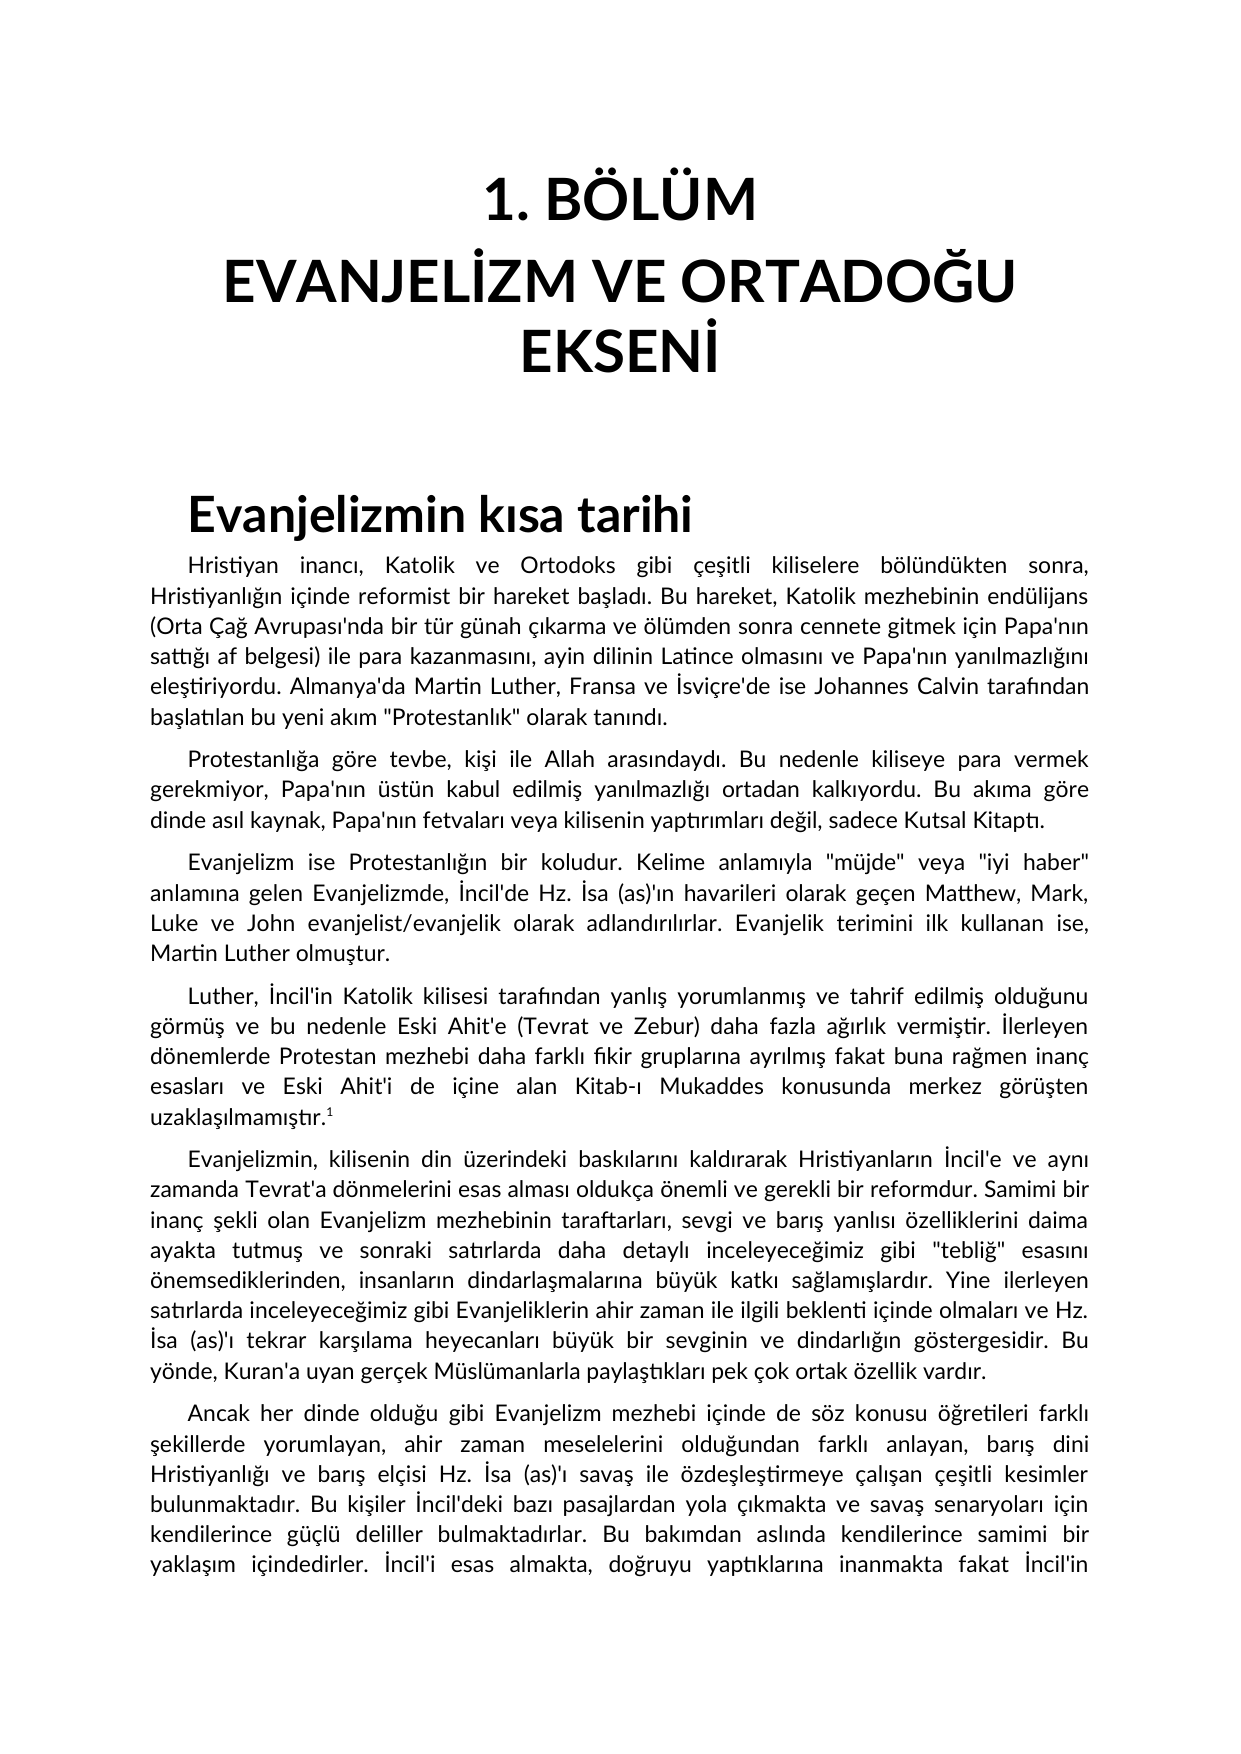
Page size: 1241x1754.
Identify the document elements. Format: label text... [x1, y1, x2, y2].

subtitle Evanjelizmin kısa tarihi [187, 483, 1090, 543]
text Ancak her dinde olduğu gibi Evanjelizm mezhebi içinde de söz konusu öğretileri farklı şekillerde yorumlayan, ahir zaman meselelerini olduğundan farklı anlayan, barış dini Hristiyanlığı ve barış elçisi Hz. İsa (as)'ı savaş ile özdeşleştirmeye çalışan çeşitli kesimler bulunmaktadır. Bu kişiler İncil'deki bazı pasajlardan yola çıkmakta ve savaş senaryoları için kendilerince güçlü deliller bulmaktadırlar. Bu bakımdan aslında kendilerince samimi bir yaklaşım içindedirler. İncil'i esas almakta, doğruyu yaptıklarına inanmakta fakat İncil'in [150, 1399, 1090, 1578]
text Protestanlığa göre tevbe, kişi ile Allah arasındaydı. Bu nedenle kiliseye para vermek gerekmiyor, Papa'nın üstün kabul edilmiş yanılmazlığı ortadan kalkıyordu. Bu akıma göre dinde asıl kaynak, Papa'nın fetvaları veya kilisenin yaptırımları değil, sadece Kutsal Kitaptı. [150, 745, 1090, 833]
subtitle EVANJELİZM VE ORTADOĞU EKSENİ [150, 245, 1090, 385]
text Hristiyan inancı, Katolik ve Ortodoks gibi çeşitli kiliselere bölündükten sonra, Hristiyanlığın içinde reformist bir hareket başladı. Bu hareket, Katolik mezhebinin endülijans (Orta Çağ Avrupası'nda bir tür günah çıkarma ve ölümden sonra cennete gitmek için Papa'nın sattığı af belgesi) ile para kazanmasını, ayin dilinin Latince olmasını ve Papa'nın yanılmazlığını eleştiriyordu. Almanya'da Martin Luther, Fransa ve İsviçre'de ise Johannes Calvin tarafından başlatılan bu yeni akım "Protestanlık" olarak tanındı. [150, 551, 1090, 730]
text Evanjelizm ise Protestanlığın bir koludur. Kelime anlamıyla "müjde" veya "iyi haber" anlamına gelen Evanjelizmde, İncil'de Hz. İsa (as)'ın havarileri olarak geçen Matthew, Mark, Luke ve John evanjelist/evanjelik olarak adlandırılırlar. Evanjelik terimini ilk kullanan ise, Martin Luther olmuştur. [150, 848, 1090, 966]
subtitle 1. BÖLÜM [150, 162, 1090, 232]
text Luther, İncil'in Katolik kilisesi tarafından yanlış yorumlanmış ve tahrif edilmiş olduğunu görmüş ve bu nedenle Eski Ahit'e (Tevrat ve Zebur) daha fazla ağırlık vermiştir. İlerleyen dönemlerde Protestan mezhebi daha farklı fikir gruplarına ayrılmış fakat buna rağmen inanç esasları ve Eski Ahit'i de içine alan Kitab-ı Mukaddes konusunda merkez görüşten uzaklaşılmamıştır.1 [150, 981, 1090, 1130]
text Evanjelizmin, kilisenin din üzerindeki baskılarını kaldırarak Hristiyanların İncil'e ve aynı zamanda Tevrat'a dönmelerini esas alması oldukça önemli ve gerekli bir reformdur. Samimi bir inanç şekli olan Evanjelizm mezhebinin taraftarları, sevgi ve barış yanlısı özelliklerini daima ayakta tutmuş ve sonraki satırlarda daha detaylı inceleyeceğimiz gibi "tebliğ" esasını önemsediklerinden, insanların dindarlaşmalarına büyük katkı sağlamışlardır. Yine ilerleyen satırlarda inceleyeceğimiz gibi Evanjeliklerin ahir zaman ile ilgili beklenti içinde olmaları ve Hz. İsa (as)'ı tekrar karşılama heyecanları büyük bir sevginin ve dindarlığın göstergesidir. Bu yönde, Kuran'a uyan gerçek Müslümanlarla paylaştıkları pek çok ortak özellik vardır. [150, 1145, 1090, 1384]
